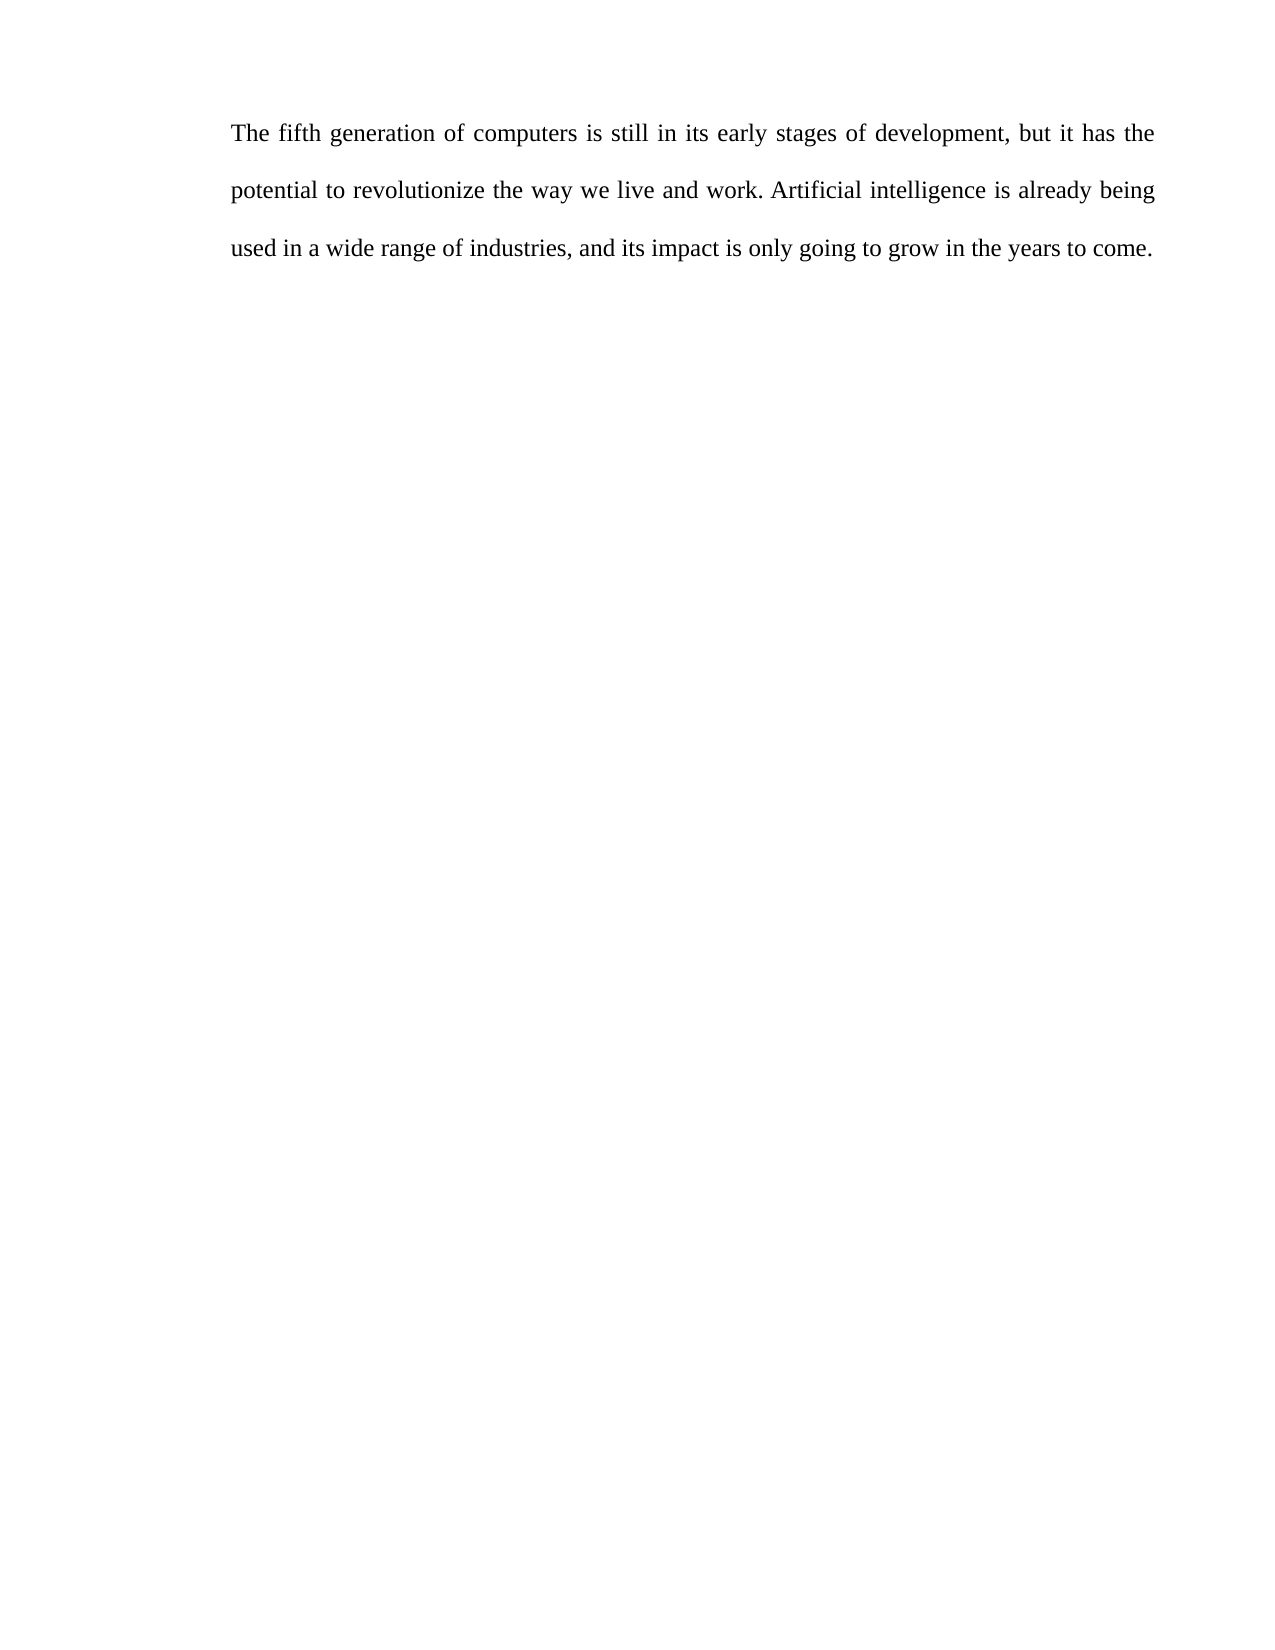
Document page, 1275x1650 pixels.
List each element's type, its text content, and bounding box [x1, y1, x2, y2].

list The fifth generation of computers is still in its early stages of development, but it has the potential to revolutionize the way we live and work. Artificial intelligence is already being used in a wide range of industries, and its impact is only going to grow in the years to come. [193, 118, 1157, 262]
